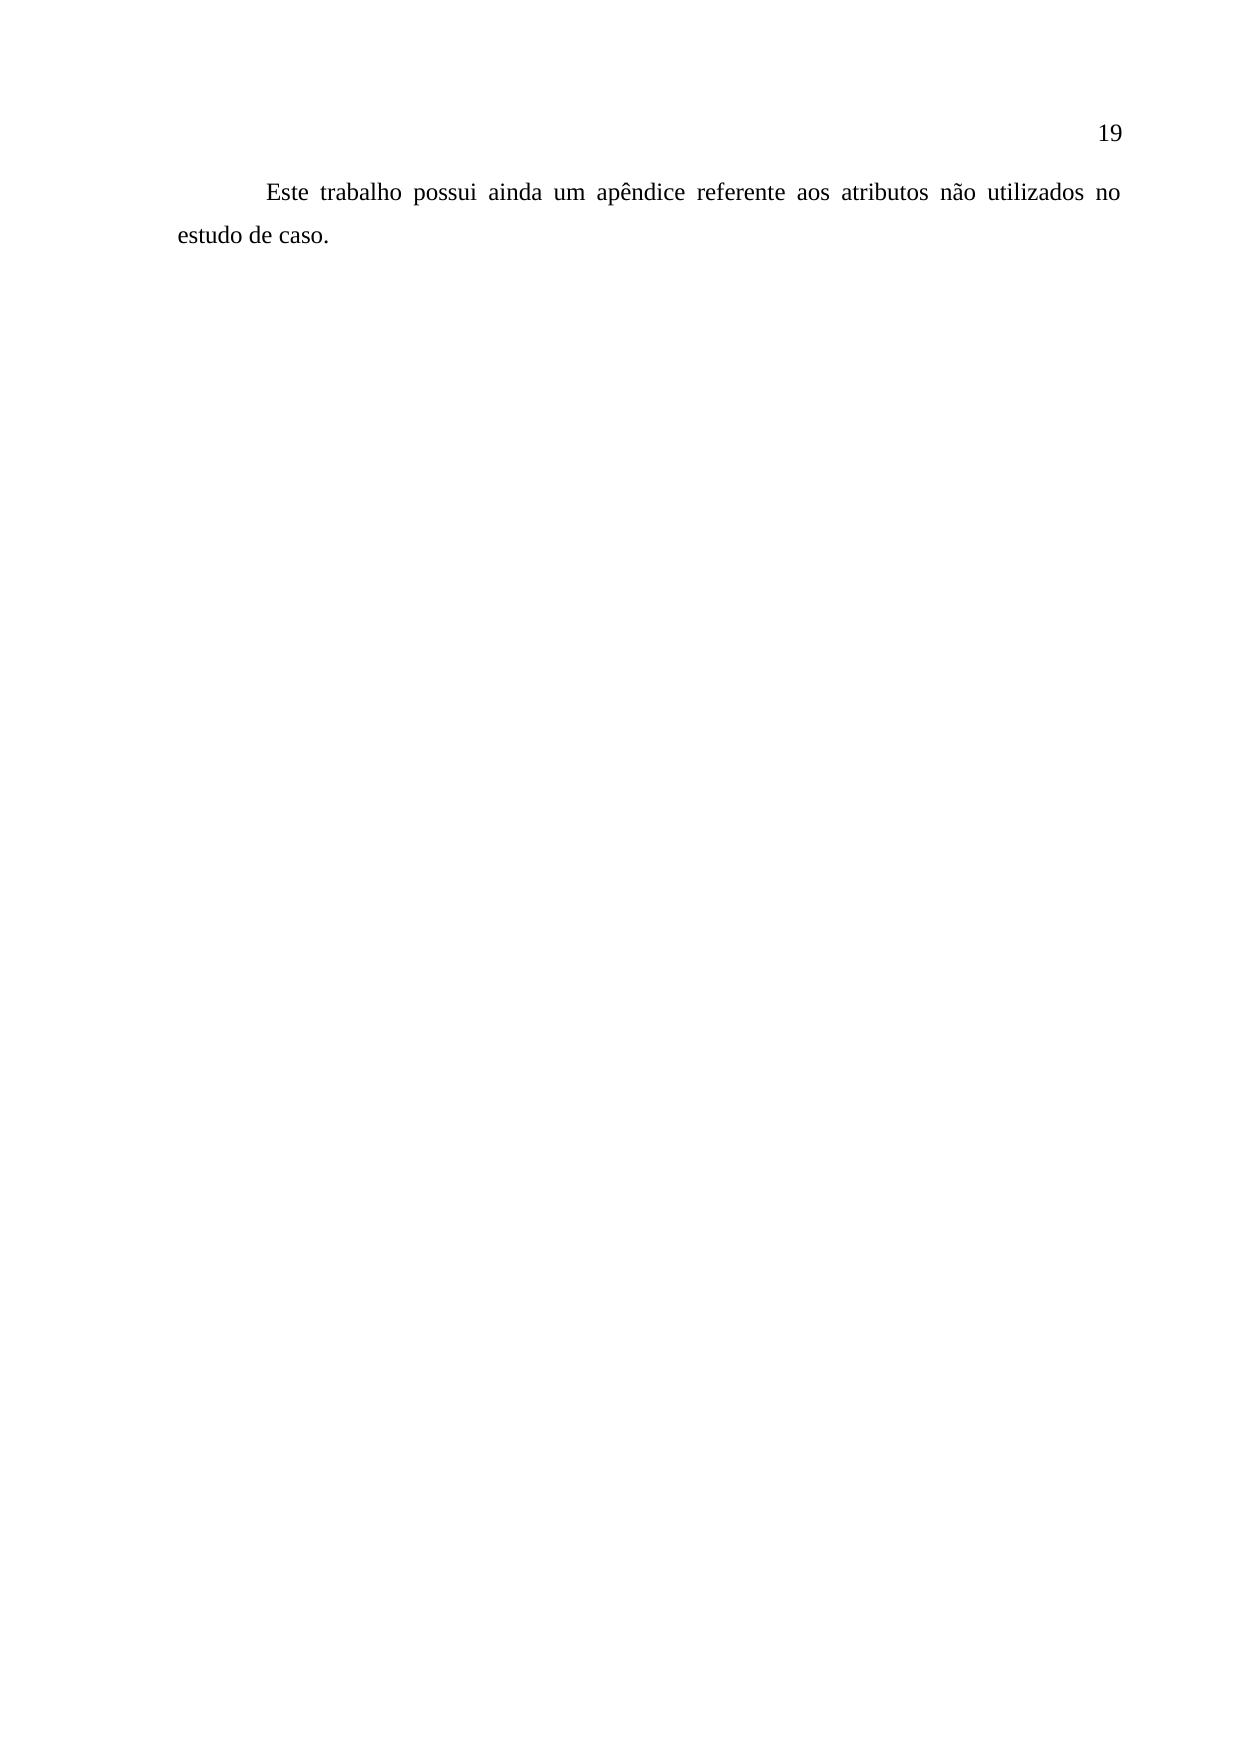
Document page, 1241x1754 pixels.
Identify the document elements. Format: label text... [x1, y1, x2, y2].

text Este trabalho possui ainda um apêndice referente aos atributos não utilizados no estudo de caso. [177, 177, 1122, 249]
